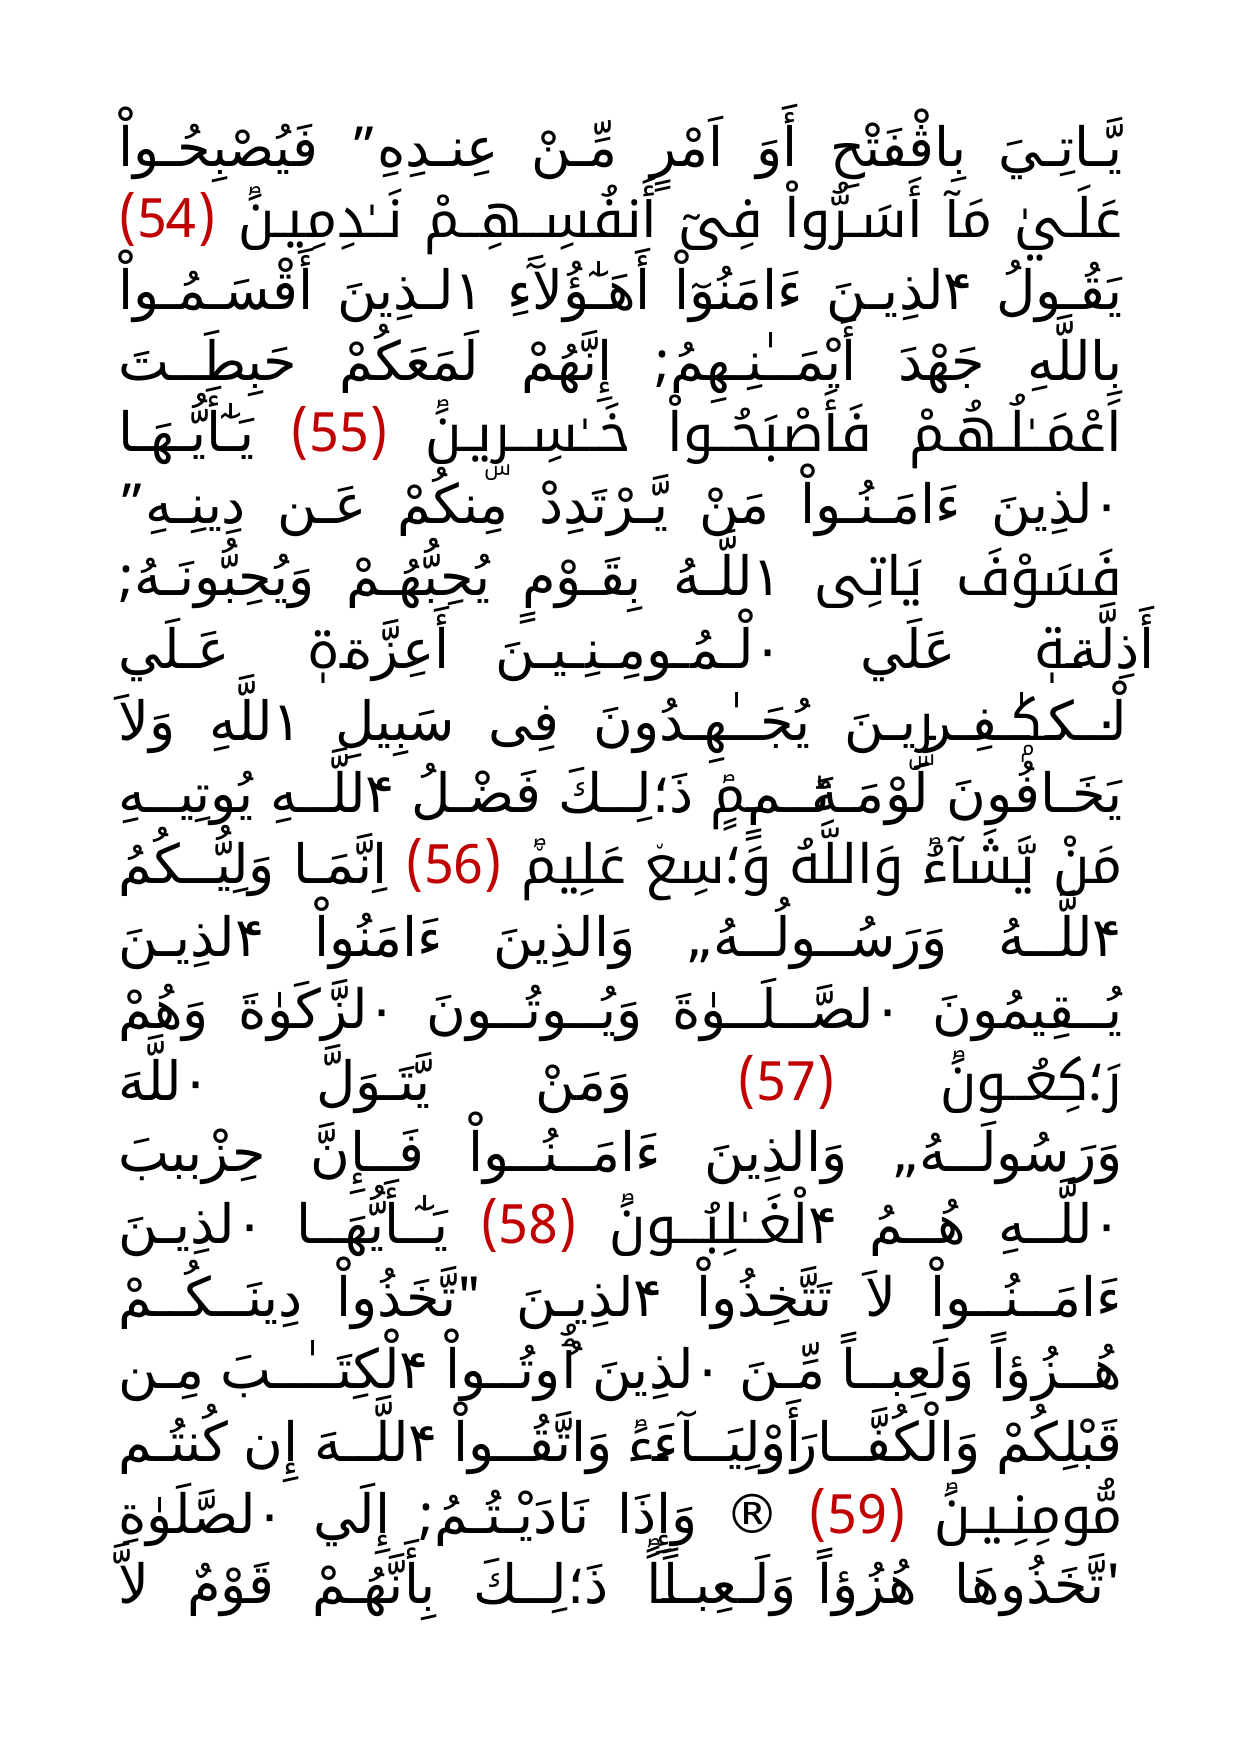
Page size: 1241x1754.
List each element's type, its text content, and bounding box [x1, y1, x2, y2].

text بِسْمِ ۱للَّهِ ۱لرَّحْمَـٰنِ ۱لرَّحِيمِ يَـٰٓـأَيُّهَـا ۰لذِينَ ءَامَنُوٓاْ أَوْفُواْ بِالْعُقُودِؐ (1) ٱُحِلَّــتْ لَكُم بَهِيمَةُ ۴لاَنْعَــٰمِ إِلاَّ مَا يُتْلۭيٰ عَلَيْكُمْ غَيْرَ مُحِلِّى ۱لصَّيْدِ وَأَنتُمْ حُرُم٘ؐ اِنَّ ۰للَّهَ يَحْكُمُ مَا يُرۣيدُؐ (2) يَـٰٓأَيُّهَا ۰لذِيـنَ ءَامَنُواْ لاَ تُحِلُّواْ شَعَــٰٓئِرَ ۰للَّهِ وَلاَ ۰لشَّهْرَ ۰لْحَرَامَ وَلاَ ۰لْهَدْيَ وَلاَ ۰لْقَـلَئِدَ وَلآَ ءَآمِّينَ ۰لْبَيْــتَ ۰لْحَرَامَ يَبْتَغُونَ فَضْلًا مِّن رَّبِّهِمْ وَرۣضْوَ؛ناًؐ وَإِذَا حَلَلْتُمْ فَاصْطَادُواْؐ وَلاَ يَجْرۣمَنَّكُمْ شَنَـَٔانُ قَوْمٖ اَن صَدُّوكُمْ عَنِ ۱ڤْمَسْجِدِ ۱لْحَرَامِ أَن تَعْتَدُواْؐ وَتَعَاوَنُواْ عَلَي ۰لْبِـرّۣ وَالتَّقْوۭيٰؐ وَلاَ تَعَـاوَنُـواْ عَلَي ۰لِاثْـمِ وَالْعُـدْوَ؛نِؐ وَاتَّـقُـواْ ۴للَّهَؐ إِنَّ ۰للَّهَ شَدِيدُ ۴لْعِقَابببِؐ (3) ¥ حُرّۣمَــتْ عَلَيْكُمُ ۴لْمَيْتَةُ وَالدَّمُ وَلَحْمُ ۴لْخِنزۣيرۣ وَمَآ ٱُهِلَّ لِغَـيْرۣ ۱للَّهِ بِهِ” وَاڤْمُنْخَـنِـقَـةُ وَالْمَـوْقُـوذَةُ وَالْمُتَرَدِّيَةُ وَاڤنَّطِيحَةُ وَمَآ أَكَلَ ۰لسَّبُعُ إِلاَّ مَـا ذَكَّيْتُــمْ وَمَا ذُبِحَ عَلَي ۰لنُّصُــبِ وَأَن تَسْتَقْسِمُواْ بِالاَزْچَــمِؐ ذَ؛لِــكُــمْ فِسْق٘ؐ ۱لْيَـوْمَ يَئِـسَ ۰لذِينَ كَفَرُواْ مِن دِينِكُمْؐ فَلاَ تَخْشَوْهُــمْ وَاخْشَوْنِؐ ۱لْيَوْمَ أَكْمَلْــتُ لَكُمْ دِينَكُمْ وَأَتْمَمْــتُ عَلَيْكُمْ نِعْمَتِى وَرَضِـيـــتُ لَكُـمُ ۴لِاسْچَـمَ دِينـاًؐ فَمَنُ ۶ضْـطُــرَّ فِى مَخْمَصَـةٖ غَيْرَ مُتَجَانِـفٍ لِإِّثْـمٍ فَإِنَّ ۰للَّهَ غَـفُـورٌ رَّحِـيـمٌؐ (4) يَسْــَٔلُونَكَ مَاذَآ ٱُحِلَّ لَهُمْؐ قُلُ ۷حِلَّ لَكُمُ ۴لطَّيِّبَــٰــتُ وَمَــا عَلَّمْتُم مِّنَ ۰لْجَوَارۣحِ مُكَلِّبِينَ تُعَلِّمُونَهُنَّ مِمَّا عَلَّمَكُمُ ۴للَّهُؐ فَكُلُواْ مِمَّآ أَمْسَكْنَ عَلَيْكُمْ وَاذْكُرُواْ èسْمَ ۰للَّهِ عَلَيْهِؐ وَاتَّقُواْ ۴للَّهَؐ إِنَّ ۰للَّهَ سَرۣيعُ ۴لْحِـسَـابببِؐ (5) ۱لْيَـوْمَ ٱُحِـلَّ لَكُـمُ ۴لطَّيِّبَــٰــتُ وَطَعَامُ ۴لذِينَ ٱُوتُواْ ۴لْكِتَــٰــبَ حِلٌّ لَّكُمْ وَطَعَامُكُمْ حِـلٌّ لَّهُــمْ وَاڤْمُحْصَنَــٰــتُ مِنَ ۰لْمُومِنَــٰــتِ وَاڤْمُحْصَنَــٰــتُ مِنَ ۰لـذِينَ ٱُوتُواْ ۴لْكِتَــٰــبَ مِن قَـبْلِكُمُ; إِذَآ ءَاتَيْتُمُوهُنَّ ٱُجُورَهُنَّ مُحْصِنِيـنَ غَيْرَ مُسَـٰفِحِيـنَ وَلاَ مُتَّخِـذِىٓ أَخْدَانٍؐ وَمَنْ يَّكْفُرْ بِالِايمَـٰنِ فَقَدْ حَبِطَ عَمَلُهُ„ وَهُوَ فِى ۱لاَخِرَةِ مِنَ ۰لْخَــٰسِرۣينَؐ (6) ® يَـٰٓأَيُّهَا ۰لذِينَ ءَامَنُوٓاْ إِذَا قُمْتُـمُ; إِلَي ۰لصَّلَــوٰةِ فَاغْسِلُواْ وُجُوهَكُمْ وَأَيْدِيَكُمُ; إِلَي ۰لْمَرَافِقِ وَامْسَحُواْ بِرُءُوسِكُمْؐ وَأَرْجُلَكُمُ; إِلَي ۰لْكَعْبَيْنِؐ وَإِن كُنتُمْ جُنُبــاً فَاطَّهَّرُواْؐ وَإِن كُنتُم مَّرْضۭيٰٓ أَوْ عَلَيٰ سَفَـر۫ اَوْ جَـآءَ احَدٌ مِّنكُم مِّنَ ۰لْغَآئِطِ أَوْ چَمَسْتُمُ ۴لنِّسَـآءَ فَلَمْ تَجِدُواْ مَآءً فَتَيَمَّمُواْ صَعِيداً طَيِّباً فَامْسَحُواْ بِوُجُوهِكُمْ وَأَيْدِيكُم مِّنْهُؐ مَا يُرۣيدُ ۴للَّهُ لِيَجْعَلَ عَلَيْكُم مِّنْ حَرَجٍؐ وَچَكِنْ يُّرۣيــدُ لِيُطَهِّرَكُمْ وَلِيُتِمَّ نِعْمَتَهُ„ عَلَيْكُمْ لَعَلَّكُمْ تَشْكُرُونَؐ (7) وَاذْكُرُواْ نِعْمَةَ ۰للَّهِ عَلَيْكُمْ وَمِيثَــٰقَهُ ۴ﻟ﮲ وَاثَقَكُم بِهِ“ إِذْ قُلْتُمْ سَمِعْنَا وَأَطَعْنَاؐ وَاتَّقُواْ ۴للَّهَؐ إِنَّ ۰للَّهَ عَلِيمٛ بِذَاتِ ۱لصُّدُورۣؐ (8) يَـٰٓـأَيُّهَا ۰لذِينَ ءَامَنُواْ كُونُواْ قَوَّ؛مِينَ لِلهِ شُهَـدَآءَ بِالْقِـسْـطِؐ وَلاَ يَجْرۣمَـنَّــكُمْ شَنَـــَٔانُ قَــوْمٖ عَلَـيٰٓ أَلاَّ تَعْدِلُواْؐ èعْدِلُواْ هُوَ أَقْـرَبببُ لِلتَّقْوۭيٰؐ وَاتَّقُـواْ ۴للَّهَؐ إِنَّ ۰للَّهَ خَبِيرٛ بِمَــا تَعْمَلُونَؐ (9) وَعَدَ ۰للَّهُ ۴لذِينَ ءَامَنُواْ وَعَمِلُواْ ۴ڤصَّـٰڤِحَـٰــتِ لَهُم مَّغْفِرَةٌ وَأَجْر٘ عَظِيمٌؐ (10) وَالذِينَ كَفَرُواْ وَكَذَّبُواْ بِـَٔايَــٰتِنَآ ٱُوْلَئِكَ أَصْحَــٰــبُ ۴لْجَحِيمِؐ (11) يَـٰٓأَيُّهَا ۰لذِينَ ءَامَنُواْ ۶ذْكُرُواْ نِعْمَــتَ ۰للَّهِ عَلَيْكُمُ; إِذْ هَمَّ قَوْم٘ اَنْ يَّـبْسُطُوٓاْ إِلَيْكُمُ; أَيْدِيَهُمْ فَكَفَّ أَيْدِيَهُمْ عَنكُمْؐ وَاتَّقُواْ ۴للَّهَؐ وَعَلَي ۰للَّهِ فَلْيَتَوَكَّلِ ۱لْمُومِنُونَؐ (12) © وَلَقَدَ اَخَذَ ۰للَّهُ مِيثَـٰقَ بَنِىٓ إِسْرَآءِيلَ وَبَعَثْنَا مِنْهُمُ èثْنَىْ عَشَرَ نَقِيبـاًؐ وَقَالَ ۰للَّهُ إِنِّى مَعَكُمْؐ لَـئِـنَ اَقَمْتُمُ ۴لصَّلَوٰةَ وَءَاتَيْتُمُ ۴لزَّكَوٰةَ وَءَامَنتُم بِرُسُلِى وَعَزَّرْتُمُوهُمْ وَأَقْرَضْتُمُ ۴للَّهَ قَرْضاٗ حَسَناً لُءَّكَفِّرَنَّ عَنكُمْ سَيِّــَٔاتِكُمْ وَلُءَدْخِلَنَّكُمْ جَنَّــٰــتٍ تَجْرۣى مِـن تَحْتِهَا ۰لاَنْهَـٰـرُؐ فَمَن كَفَـرَ بَـعْـدَ ذَ؛لِـكَ مِنكُمْ فَقَد ضَّلَّ سَوَآءَ ۰لسَّبِيلِؐ (13) فَبِمَا نَقْضِهِم مِّيثَــٰقَهُمْ لَعَنَّــٰهُمْ وَجَعَلْنَا قُلُوبَهُمْ قَــٰسِيَـةً يُحَـرّۣفُونَ ۰لْكَلِـمَ عَن مَّوَاضِعِهِ” وَنَسُـواْ حَظّـاً مِّمَّــا ذُكِّـرُواْ بِهِؐ” وَلاَ تَــزَالُ تَطَّلِعُ عَلَيٰ خَآئِنَةٍ مِّنْهُمُ; إِلاَّ قَلِيلًا مِّنْهُــمْؐ فَاعْــفُ عَنْهُمْ وَاصْفَحِؐ اِنَّ ۰للَّهَ يُحِــبُّ ۴ڤْمُحْسِنِينَؐ (14) وَمِـنَ ۰لذِيـنَ قَالُوٓاْ إِنَّــا نَصَـٰرۭيٰٓ أَخَذْنَا مِيثَــٰقَهُمْ فَنَسُواْ حَظّاً مِّمَّــا ذُكِّرُواْ بِهِ” فَأَغْرَيْنَا بَيْنَهُمُ ۴لْعَدَ؛وَةَ وَالْبَغْضَآءَ اۭلَيٰ يَوْمِ ۱لْقِيَــٰمَةِؐ وَسَوْفَ يُنَبِّيؖهُمُ ۴للَّهُ بِمَاكَانُواْ يَصْنَعُونَؐ (15) يَـٰٓأَهْلَ ۰لْكِتَــٰــبِ قَدْ جَآءَكُمْ رَسُولُنَـا يُبَيِّنُ لَكُمْ كَثِيراً مِّمَّا كُنتُمْ تُخْفُونَ مِنَ ۰لْكِتَــٰــبِ وَيَعْفُواْ عَن كَثِيرٍؐ (16) قَدْ جَآءَكُم مِّنَ ۰للَّهِ نُورٌ وَكِتَــٰــبٌ مُّبِينٌ (17) يَهْدِى بِهِ ۱للَّهُ مَـنِ 'تَّبَعَ رۣضْوَ؛نَهُ„ سُبُلَ ۰لسَّچَمِؐ وَيُخْرۣجُـهُم مِّنَ ۰لظُّلُمَــٰــتِ إِلَي ۰لنُّورۣ بِإِذْنِهِؐ” وَيَهْدِيهِمُ; إِلَيٰ صِرَ؛طٍ مُّسْتَقِيمٍؐ (18) ® لَّقَدْ كَفَـرَ ۰لذِيـنَ قَالُوٓاْ إِنَّ ۰للَّهَ هُوَ ۰لْمَسِيحُ èبْنُ مَرْيَمَؐ قُـلْ فَمَنْ يَّمْلِــكُ مِنَ ۰للَّهِ شَيْـــٔاٗ اِنَ اَرَادَ أَنْ يُّهْلِــكَ ۰ڤْمَسِيحَ "بْنَ مَرْيَــمَ وَٱُمَّهُ„ وَمَن فِى ۱لاَرْضِ جَمِيعـاًؐ وَلِلهِ مُلْــكُ ۴لسَّمَــٰوَ؛تتتِ وَالاَرْضِ وَمَا بَيْنَهُمَاؐ يَخْلُـقُ مَا يَشَآءُؐ وَاللَّهُ عَلَيٰ كُلِّ شَيْءٍ قَدِيــرٌؐ (19) وَقَالَــتِ ۱لْيَهُودُ وَالنَّصَــٰرۭيٰ نَحْـنُ أَبْنَــٰٓؤُاْ ۴للَّهِ وَأَحِبَّـٰٓؤُهُؐ, قُلْ فَلِمَ يُعَذِّبُكُم بِذُنُوبِكُمؐ بَلَ اَنتُم بَشَرٌ مِّمَّـنْ خَلَقَؐ يَغْفِرُ لِمَنْ يَّشَآءُ وَيُعَذِّبببُ مَـنْ يَّشَآءُؐ وَلِلهِ مُلْكُ ۴لسَّمَـٰوَ؛تتتِ وَالاَرْضِ وَمَا بَيْنَهُمَـاؐ وَإِلَيْهِ ۱لْمَصِيرُؐ (20) يَـٰٓأَهْلَ ۰لْكِتَــٰــبِ قَدْ جَآءَكُمْ رَسُولُنَا يُبَيِّنُ لَكُمْ عَلَيٰ فَتْرَةٍ مِّنَ ۰لرُّسُلِ أَن تَقُولُواْ مَا جَآءَنَــا مِنۢ بَشِيرٍ وَلاَ نَذِيرٍ فَقَدْ جَآءَكُم بَشِيرٌ وَنَذِيرٌؐ وَاللَّهُ عَلَيٰ كُلِّ شَيْءٍ قَدِيرٌؐ (21) وَإِذْ قَالَ مُوسۭيٰ لِقَوْمِهِ” يَــٰقَوْمِ ۹ذْكُرُواْ نِعْمَةَ ۰للَّهِ عَلَيْكُمُ; إِذْ جَعَلَ فِيكُمُ; أَنۢبِيؕـآءَ وَجَعَلَكُم مُّلُوكـاًؐ وَءَاتۭيٰكُم مَّا لَمْ يُوتتتِ أَحَداً مِّنَ ۰لْعَــٰلَمِينَؐ (22) يَــٰقَوْمِ ۹دْخُلُواْ ۴لاَرْضَ ۰لْمُقَدَّسَةَ ۰لتِى كَتَــــبَ ۰للَّهُ لَــكُمْؐ وَلاَ تَرْتَدُّواْ عَلَيٰٓ أَدْبۭـٰرۣكُمْ فَتَنقَــلِبُـواْ خَـــٰسِرۣيـنَؐ (23) قَــالُواْ يَــٰمُوسۭيٰٓ إِنَّ فِيهَا قَوْمـاً جَبّۭارۣينَؐ وَإِنَّا لَن نَّدْخُلَهَـا حَتَّـيٰ يَخْرُجُواْ مِنْهَــاؐ فَإِنْ يَّخْرُجُواْ مِنْـهَـا فَإِنَّا دَ؛خِلُـونَؐ (24) ¤ قَالَ رَجُچَنِ مِنَ ۰لذِينَ يَخَافُونَ أَنْعَمَ ۰للَّهُ عَلَيْهِمَا ۸دْخُلُواْ عَلَيْهِمُ ۴لْبَابببَؐ فَإِذَا دَخَلْتُمُوهُ فَإِنَّكُمْ غَـٰلِبُونَؐ وَعَلَي ۰للَّهِ فَتَوَكَّلُوٓاْ إِن كُنتُــم مُّومِنِيـنَؐ (25) قَــالُواْ يَــٰمُوسۭيٰٓ إِنَّـا لَن نَّدْخُلَهَآ أَبَداً مَّـا دَامُواْ فِيهَا فَاذْهَــبَ اَنتَ وَرَبُّكَ فَقَــٰتِلآَ إِنَّا هَــٰهُنَا قَــٰعِدُونَؐ (26) قَالَ رَبِّ إِنِّى لآَ أَمْلِكُ إِلاَّ نَفْسِىؐ وَأَخِىؐ فَافْرُقْ بَيْنَنَـا وَبَيْنَ ۰لْقَوْمِ ۱لْفَــٰسِقِيـنَؐ (27) قَالَ فَإِنَّهَا مُحَـرَّمَة٘ عَلَيْهِمُؐ; أَرْبَعِينَ سَنَةً يَتِيهُـونَ فِى ۱لاَرْضِؐ فَلاَ تَاسَ عَلَي ۰لْقَوْمِ ۱لْفَــٰسِقِينَؐ (28) وَاتْلُ عَلَيْهِــمْ نَبَأَ "بْنَيَ —ادَمَ بِالْحَقِّ إِذْ قَرَّبَــا قُرْبَاناً فَتُقُبِّلَ مِنَ اَحَدِهِمَا وَلَمْ يُتَقَبَّلْ مِنَ ۰لاَخَرۣؐ قَالَ لَأَقْتُلَنَّــكَؐ قَالَ إِنَّمَا يَتَقَبَّلُ ۴للَّهُ مِنَ ۰لْمُتَّقِينَؐ (29) لَـئِنۢ بَسَطْــتَّ إِلَيَّ يَدَكَ لِتَقْتُـلَنِى مَـآ أَنَــا بِبَاسِطٍ يَدِيَ إِلَيْــكَ لَأِقْتُلَــكَؐ إِنِّيَ أَخَافُ ۴للَّهَ رَبَّ ۰لْعَــٰلَمِينَؐ (30) إِنِّيَ ٱُرۣيدُ أَن تَبُوٓأَ بِإِثْمِى وَإِثْمِــكَ فَتَكُونَ مِنَ اَصْحَــٰــبِ ۱لنّۭارۣؐ وَذَ؛لِكَ جَزَ×ؤُاْ ۴لظَّـٰلِمِــيـنَؐ (31) فَطَوَّعَــــتْ لَــهُ„ نَفْسُــهُ„ قَتْلَ أَخِيـهِ فَقَتَــلَــهُ„ فَأَصْبَحَ مِـنَ ۰لْخَــٰسِرۣيـنَؐ (32) فَبَعَــــثَ ۰للَّهُ غُرَابــاً يَبْحَــــثُ فِى ۱لاَرْضِ لِيُرۣيَــهُ„ كَيْــفَ يُوَ؛رۣى سَوْءَةَ أَخِيهِؐ قَــالَ يَـٰوَيْلَتۭيٰٓ أَعَجَزْتتتُ أَنَ اَكُونَ مِثْلَ هَـٰذَا ۰لْغُرَابببِ فَٱُوَ؛رۣيَ سَوْءَةَ أَخِى فَأَصْبَحَ مِنَ ۰لنَّــٰدِمِينَ (33) مِنَ اَجْلِ ذَ؛لِكَؐ كَتَبْنَـا عَلَيٰ بَنِىٓ إِسْرَآءِيلَ أَنَّهُ„ مَن قَتَلَ نَفْساَۢ بِغَيْـرۣ نَفْسٖ اَوْ فَسَادٍ فِى ۱لاَرْضِ فَكَأَنَّمَا قَتَلَ ۰لنَّاسَ جَمِيعـاًؐ وَمَنَ اَحْيۭاهَــا فَكَأَنَّمَآ أَحْيَــا ۰لنَّاسَ جَمِيعاًؐ ® وَلَقَدْ جَآءَتْهُمْ رُسُلُنَـا بِالْبَيِّنَــٰــتِ ثُـمَّ إِنَّ كَثِيراً مِّنْهُم بَعْدَ ذَ؛لِــكَ فِى ۱لاَرْضِ لَمُسْرۣفُــونَؐ (34) إِنَّــمَــا جَزَ×ؤُاْ ۴لذِينَ يُحَارۣبُونَ ۰للَّهَ وَرَسُولَهُ„ وَيَسْعَوْنَ فِى ۱لاَرْضِ فَسَــاداٗ اَنْ يُّقَــتَّــلُــوٓاْ أَوْ يُصَــلَّبُــوٓاْ أَوْ تُقَطَّــعَ أَيْدِيهِــــمْ وَأَرْجُلُهُم مِّنْ خِچَفٖ اَوْ يُنفَوْاْ مِنَ ۰لاَرْضِؐ ذَ؛لِــكَ لَهُــمْ خِزْيٌ فِى ۱لدُّنْيۭـاؐ وَلَهُــمْ فِى ۱لاَخِرَةِ عَــذَاب٘ عَظِيــم٘ (35) اِلاَّ ۰لذِينَ تَابُواْ مِن قَــبْـلِ أَن تَقْدِرُواْ عَلَيْهِمْ فَاعْلَمُوٓاْ أَنَّ ۰للَّــهَ غَفُورٌ رَّحِيمٌؐ (36) يَـٰٓأَيُّهَــا ۰لذِينَ ءَامَنُواْ èتَّقُواْ ۴للَّهَ وَابْتَغُوٓاْ إِلَيْهِ ۱لْوَسِيلَةَ وَجَــٰهِدُواْ فِى سَبِيـلِــهِ” لَعَلَّــكُــمْ تُفْلِحُـونَؐ (37) إِنَّ ۰لذِيـنَ كَـفَــرُواْ لَوَ اَنَّ لَهُــم مَّــا فِى ۱لاَرْضِ جَمِيعــاً وَمِثْلَهُ„ مَعَهُ„ لِيَفْتَدُواْ بِهِ” مِـنْ عَـذَابببِ يَــوْمِ ۱لْقِيَــٰـمَةِ مَــا تُقُبِّلَ مِنْهُمْؐ وَلَهُمْ عَذَاببب٘ اَلِيــمٌؐ (38) يُرۣيدُونَ أَنْ يَّخْــرُجُــواْ مِنَ ۰لنّۭارۣ وَمَـا هُم بِخَــٰرۣجِينَ مِنْهَـاؐ وَلَهُمْ عَذَابٌ مُّقِيمٌؐ (39) وَالسَّارۣقُ وَالسَّارۣقَةُ فَاقْطَعُوٓاْ أَيْدِيَهُمَا جَزَآءَۢ بِمَا كَسَبَــا نَكَــٰلًا مِّـنَ ۰للَّهِؐ وَاللَّهُ عَزۣيز٘ حَكِيــمٌؐ (40) فَمَـن تَابَ مِـنۢ بَــعْــدِ ظُلْمِهِ” وَأَصْــلَحَ فَــإِنَّ ۰للَّهَ يَتُـوبببُ عَلَــيْــهِؐ إِنَّ ۰للَّــهَ غَفُــورٌ رَّحِيم٘ؐ (41) اَلَمْ تَعْلَمَ اَنَّ ۰للَّهَ لَهُ„ مُلْــكُ ۴لسَّمَــٰوَ؛تِ وَالاَرْضِؐ يُعَذِّبببُ مَـنْ يَّشَـآءُ وَيَغْفِرُ لِمَنْ يَّشَــآءُؐ وَاللَّهُ عَلَيٰ كُلِّ شَيْءٍ قَدِيرٌؐ (42) © يَـٰٓأَيُّهَـا ۰لرَّسُولُ لاَ يُحْزۣنــكَ ۰لذِينَ يُسَــٰرۣعُونَ فِى ۱لْكُفْرۣ مِنَ ۰لذِينَ قَالُـوٓاْ ءَامَنَّـا بِأَفْـوَ؛هِــهِــمْ وَلَمْ تُومِـن قُلُوبُهُـمْؐ وَمِنَ ۰لذِيـنَ هَــادُواْ سَمَّــٰـعُــونَ لِلْكَذِبببِ سَمَّــٰعُــونَ لِقَوْمٖ —اخَرۣيـنَ لَمْ يَاتُوكَؐ يُحَرّۣفُــونَ ۰لْكَــلِــمَ مِـنۢ بَعْدِ مَوَاضِعِــهِ” يَقُولُــونَ إِنُ ۷وتِيتُــمْ هَــٰـذَا فَخُــذُوهُ وَإِن لَّــمْ تُــوتَــوْهُ فَاحْــذَرُواْؐ وَمَـنْ يُّــرۣدِ ۱للَّــهُ فِــتْــنَــتَــهُ„ فَلَـن تَــمْـلِــكَ لَــهُ„ مِـنَ ۰للَّهِ شَــيْـــٔاٗؐ ۷وْلَئِـــكَ ۰لذِينَ لَمْ يُرۣدِ ۱للَّهُ أَنْ يُّطَــهِّــرَ قُلُوبَــهُــمْؐ لَــهُــمْ فِى ۱لدُّنْـيۭــا خِـزْيٌؐ وَلَــهُـمْ فِى ۱لاَخِــرَةِ عَــذَاب٘ عَظِــيــمٌؐ (43) سَمَّـــٰعُــونَ لِلْكَذِبببِ أَكَّــٰلُـونَ ڤِڤسُّحْــــتِؐ فَــإِن جَآءُوكككَ فَاحْكُــم بَيْنَهُمُ; أَوَ اَعْرۣضْ عَنْهُـمْؐ وَإِن تُعْـرۣضْ عَنْهُـمْ فَلَـنْ يَّضُرُّوكككَ شَيْـــٔاًؐ وَإِنْ حَكَمْــــتَ فَاحْكُـم بَيْنَهُــم بِالْقِسْـطِؐ إِنَّ ۰للَّهَ يُحِــبُّ ۴لْمُقْسِطِينَؐ (44) وَكَيْفَ يُحَكِّمُونَــكَ وَعِندَهُمُ ۴لتَّوْرۭيٰةُ فِيهَا حُكْمُ ۴للَّهِ ثُمَّ يَتَوَلَّوْنَ مِنۢ بَعْدِ ذَ؛لِكَؐ وَمَــآ ٱُوْلَئِكَ بِالْمُومِنِينَؐ (45) إِنَّآ أَنزَلْنَا ۰لتَّوْرۭيٰةَ فِيهَا هُديً وَنُورٌ يَحْكُمُ بِهَـا ۰لنَّبِيٓــُٔونَ ۰لذِيـنَ أَسْلَمُـواْ لِلذِينَ هَـادُواْ وَالرَّبَّـــٰنِيُّـونَ وَالاَحْبَارُ بِمَا ۸سْتُحْفِظُواْ مِن كِتَــٰــبِ ۱للَّهِ وَكَانُواْ عَلَيْهِ شُهَدَآءَؐ فَلاَ تَخْشَـوُاْ ۴لنَّاسَ وَاخْشَـوْنِؐ وَلاَ تَشْتَــرُواْ بِـَٔايَــٰتِى ثَمَنـاً قَلِيلًؐا وَمَن لَّمْ يَحْكُم بِمَـآ أَنزَلَ ۰للَّهُ فَٱُوْلَئِكَ هُمُ ۴لْكَــٰفِرُونَؐ (46) ® وَكَتَبْنَـا عَلَيْهِمْ فِيهَآ أَنَّ ۰لنَّفْـسَ بِالنَّفْسِ وَالْعَيْـنَ بِالْعَيْـنِ وَالاَنـفَ بِالاَنـفِ وَالاُذْنَ بِالاُذْنِ وَالسِّنَّ بِالسِّنِّ وَالْجُرُوحَ قِصَاصٌؐ فَمَن تَصَدَّقَ بِهِ” فَهُوَ كَفَّارَةٌ لَّـهُؐ, وَمَن لَّمْ يَحْكُم بِمَآ أَنزَلَ ۰للَّهُ فَٱُوْلَئِــكَ هُمُ ۴لظَّـٰلِمُونَؐ (47) وَقَفَّيْنَا عَلَـيٰٓ ءَاثۭـٰرۣهِم بِعِيسَي "بْنِ مَرْيَمَ مُصَدِّقاً لِّمَا بَيْنَ يَدَيْهِ مِنَ ۰لتَّوْرۭيٰةِؐ وَءَاتَيْنَــٰهُ ۴لِانجِيـلَ فِيهِ هُديً وَنُورٌ وَمُصَدِّقاً لِّمَـا بَيْـنَ يَدَيْهِ مِـنَ ۰لتَّوْرۭيٰـةِ وَهُـديً وَمَوْعِـظَـةً لِّلْمُتَّقِيـنَؐ (48) وَڤْيَحْكُمَ اَهْـلُ ۴لِانجِيلِ بِمَآ أَنزَلَ ۰للَّهُ فِيهِؐ وَمَن لَّمْ يَحْكُم بِمَــآ أَنزَلَ ۰للَّهُ فَٱُوْلَئِــكَ هُمُ ۴لْفَــٰسِقُـونَؐ (49) وَأَنزَلْنَــآ إِلَيْــكَ ۰لْكِتَــٰـــبَ بِالْحَقِّ مُصَدِّقاً لِّمَا بَيْنَ يَدَيْهِ مِنَ ۰لْكِتَــٰــبِ وَمُهَيْمِناٗ عَلَيْهِؐ فَاحْكُم بَيْنَهُم بِمَآ أَنزَلَ ۰للَّهُ وَلاَ تَتَّبِعَ اَهْوَآءَهُمْ عَمَّا جَآءَكَ مِنَ ۰لْحَقﱢّؐ لِكُلٍّ جَعَلْنَا مِنكُمْ شِرْعَةً وَمِنْهَاجاًؐ وَلَوْ شَآءَ ۰للَّهُ لَجَعَلَكُمُ; ٱُمَّةً وَ؛حِدَةًؐ وَچَكِن لِّيَبْلُوَكُمْ فِى مَآ ءَاتۭيٰكُمْؐ فَاسْتَبِقُواْ ۴لْخَيْرَ؛تتتِؐ إِلَي ۰للَّهِ مَرْجِعُكُمْ جَمِيعاً فَيُنَبِّيؖكُم بِمَا كُنتُمْ فِيهِ تَخْتَلِفُونَؐ (50) ¥ وَأَنُ ۶حْكُم بَيْنَهُم بِمَآ أَنزَلَ ۰للَّهُؐ وَلاَ تَتَّـبِـعَ اَهْوَآءَهُــمْؐ وَاحْــذَرْهُــمُ; أَنْ يَّفْتِنُـوكككَ عَنۢ بَعْضِ مَآ أَنــزَلَ ۰للَّــهُ إِلَيْــكَؐ فَــإِن تَوَلَّوْاْ فَاعْلَـمَ اَنَّمَـا يُرۣيدُ ۴للَّهُ أَنْ يُّصِيبَـهُم بِبَعْضِ ذُنُوبِهِمْؐ وَإِنَّ كَثِيـراً مِّـنَ ۰لنَّـاسِ لَفَــٰسِقُـونَؐ (51) أَفَحُــكْمَ ۰لْجَــٰهِـلِــيَّــةِ يَبْغُـونَؐ وَمَـنَ اَحْسَـنُ مِنَ ۰للَّــهِ حُكْمــاً لِّقَوْمٍ يُوقِــنُــونَؐ (52) يَـٰٓـأَيُّـهَـا ۰لذِيـنَ ءَامَـنُـواْ لاَ تَتَّخِـذُواْ ۴لْيَـهُـودَ وَالنَّـصَــٰرۭيٰٓ أَوْلِيَــآءَؐ بَعْضُهُـمُ; أَوْلِيَــآءُ بَعْـضٍؐ وَمَنْ يَّتَوَلَّـهُـم مِّنـكُمْ فَإِنَّــهُ„ مِنْـهُــمُؐ; إِنَّ ۰للَّـهَ لاَ يَـهْـدِى ۱لْقَــوْمَ ۰لظَّــٰلِـمِيـنَؐ (53) فَـتَـرَي ۰لــذِيـنَ فِى قُلُــوبِهِــم مَّرَضٌ يُسَــٰرۣعُــونَ فِيهِــمْ يَقُــولُــونَ نَخْشۭـيٰٓ أَن تُصِيـبَــنَــا دَآئِرَةٌؐ فَعَـسَـي ۰للَّـهُ أَنْ يَّـاتِـيَ بِاڤْفَتْحِ أَوَ اَمْرٍ مِّـنْ عِنـدِهِ” فَيُصْبِحُـواْ عَلَـيٰ مَآ أَسَـرُّواْ فِىٓ أَنفُسِــهِــمْ نَــٰدِمِيـنَؐ (54) يَقُـولُ ۴لذِيـنَ ءَامَنُوٓاْ أَهَـٰٓؤُلآَءِ ۱لـذِينَ أَقْسَـمُـواْ بِاللَّهِ جَهْدَ أَيْمَــٰنِـهِمُ; إِنَّهُمْ لَمَعَكُمْ حَبِطَــتَ اَعْمَــٰلُـهُـمْ فَأَصْبَحُــواْ خَــٰسِــرۣيـنَؐ (55) يَـٰٓأَيُّـهَـا ۰لذِينَ ءَامَـنُـواْ مَنْ يَّـرْتَدِدْ مِنكُمْ عَـن دِينِـهِ” فَسَوْفَ يَاتِى ۱للَّـهُ بِقَـوْمٍ يُحِبُّهُـمْ وَيُحِبُّونَـهُ; أَذِلَّةٖ عَلَي ۰لْـمُـومِـنِـيـنَ أَعِزَّةٖ عَـلَي ۰لْــكۭـٰـفِـرۣيـنَ يُجَــٰهِـدُونَ فِى سَبِيلِ ۱للَّهِ وَلاَ يَخَـافُونَ لَوْمَـةَ ٹــمٍؐ ذَ؛لِــكَ فَضْـلُ ۴للَّــهِ يُوتِيــهِ مَنْ يَّشَآءُؐ وَاللَّهُ وَ؛سِع٘ عَلِيم٘ؐ (56) اِنَّمَـا وَلِيُّــكُمُ ۴للَّــهُ وَرَسُــولُــهُ„ وَالذِينَ ءَامَنُواْ ۴لذِيـنَ يُــقِيمُونَ ۰لصَّــلَــوٰةَ وَيُــوتُــونَ ۰لزَّكَوٰةَ وَهُمْ رَ؛كِعُــونَؐ (57) وَمَنْ يَّتَـوَلَّ ۰للَّهَ وَرَسُولَــهُ„ وَالذِينَ ءَامَــنُــواْ فَــإِنَّ حِزْبببَ ۰للَّــهِ هُــمُ ۴لْغَــٰلِبُـــونَؐ (58) يَـٰٓـأَيُّهَــا ۰لذِيـنَ ءَامَــنُــواْ لاَ تَتَّخِذُواْ ۴لذِيـنَ "تَّخَذُواْ دِينَــكُــمْ هُــزُؤاً وَلَعِبــاً مِّـنَ ۰لذِينَ ٱُوتُــواْ ۴لْكِتَــٰــبَ مِـن قَبْلِكُمْ وَالْكُفَّــارَ أَوْلِيَــآءَؐ وَاتَّقُــواْ ۴للَّــهَ إِن كُنتُـم مُّومِنِـيـنَؐ (59) ® وَإِذَا نَادَيْـتُـمُ; إِلَي ۰لصَّلَوٰةِ 'تَّخَذُوهَا هُزُؤاً وَلَـعِبـاًؐ ذَ؛لِــكَ بِأَنَّهُـمْ قَوْمٌ لاَّ يَعْــقِــلُــونَؐ (60) قُلْ يَـٰٓـأَهْـلَ ۰لْكِتَــٰــبِ هَـلْ تَنــقِــمُــونَ مِنَّــآ إِلٓاَّ أَنَ —امَنَّـا بِاللَّــهِ وَمَـآ ٱُنــزۣلَ إِلَيْنَـا وَمَــآ ٱُنزۣلَ مِن قَبْلُ وَأَنَّ أَكْـثَــرَكُمْ فَــٰسِقُونَؐ (61) قُلْ هَـلُ ۷نَبِّيؖكُم بِشَرٍّ مِّن ذَ؛لِكَ مَثُوبَةٗ عِندَ ۰للَّهِ مَن لَّعَنَهُ ۴للَّهُ وَغَضِــبَ عَلَيْهِ وَجَعَـلَ مِنْهُــمُ ۴لْقِرَدَةَ وَالْخَنَــازۣيرَ وَعَبَــدَ ۰لطَّـــٰغُــوتَؐ ٱُوْلَئِكَ شَرٌّ مَّكَانــاً وَأَضَـلُّ عَن سَوَآءِ ۱لسَّبِيـلِؐ (62) وَإِذَا جَآءُوكُمْ قَالُــوٓاْ ءَامَــنَّــا وَقَد دَّخَــلُــواْ بِالْكُفْرۣ وَهُــمْ قَدْ خَــرَجُــواْ بِــــهِؐ” وَاللَّــهُ أَعْلَــمُ بِمَــا كَانُواْ يَكْتُمُــونَؐ (63) وَتَرۭيٰ كَثِيراً مِّنْهُــمْ يُسَــٰرۣعُــونَ فِى ۱لِاثْــمِ وَالْعُدْوَ؛نِ وَأَكْلِــهِــمُ ۴ڤسُّحْـتَؐ لَبِيـسَ مَــا كَانُــواْ يَعْمَــلُــونَؐ (64) لَوْلاَ يَنْهۭيٰهُــمُ ۴لرَّبَّــٰنِيُّــونَ وَالاَحْبَــارُ عَن قَوْلِهِمُ ۴لِاثْمَ وَأَكْلِهِمُ ۴ڤسُّحْتَؐ لَبِيسَ مَا كَانُواْ يَصْنَعُونَؐ (65) وَقَـالَــتِ ۱لْيَهُودُ يَـدُ ۴للَّهِ مَغْلُولَة٘ؐ غُلَّـــتَ اَيْدِيهِــمْ وَلُعِــنُــواْ بِمَا قَــالُواْؐ بَـلْ يَــدَ؛هُ مَبْسُوطَـتَـٰنِ يُنفِقُ كَيْــفَ يَشَآءُؐ وَلَيَزۣيـدَنَّ كَثِيــراً مِّنْهُــم مَّــآ ٱُنــزۣلَ إِلَيْكَ مِن رَّبِّكَ طُغْيَـــٰنــاً وَكُفْــراًؐ وَأَلْقَــيْــنَــا بَيْنَهُــمُ ۴لْــعَــدَ؛وَةَ وَالْبَغْضَــآءَ اۭلَيٰ يَوْمِ ۱لْقِيَــٰـمَــةِؐ كُلَّمَــآ أَوْقَدُواْ نَــاراً ڤِّڤْحَــرْبببِ أَطْــفَــأَهَــا ۰للَّهُؐ وَيَسْعَــــوْنَ فِى ۱لاَرْضِ فَــسَــاداًؐ وَاللَّهُ لاَ يُحِــــبُّ ۴لْــمُــفْــسِــدِيـنَؐ (66) وَلَــوَ اَنَّ أَهْلَ ۰لْكِتَــٰــبِ ءَامَنُواْ وَاتَّقَوْاْ لَكَفَّرْنَــا عَنْــهُــمْ سَيِّـــَٔاتِــهِــمْ وَلَأَدْخَلْنَــٰهُـمْ جَنَّــٰــتِ ۱لنَّــعِــيــمِؐ (67) وَلَــوَ اَنَّهُــمُ; أَقَامُــواْ ۴لتَّوْرۭيٰةَ وَالِانجِيـلَ وَمَآ ٱُنزۣلَ إِلَيْهِـم مِّن رَّبِّــهِمْ لَأَكَلُــواْ مِن فَوْقِهِـمْ وَمِن تَحْــتِ أَرْجُلِهِــمؐ مِّنْهُــمُ; ٱُمَّةٌ مُّقْتَصِـدَةٌؐ وَكَــثِيـرٌ مِّنْهُمْ سَــآءَ مَا يَعْمَلُـونَؐ (68) © يَــٰٓأَيُّهَـا ۰لرَّسُولُ بَلِّغْ مَــآ ٱُنــزۣلَ إِلَيْـكَ مِن رَّبِّكَؐ وَإِن لَّــمْ تَفْــعَـلْ فَــمَــا بَــلَّـغْــــتَ رۣسَاچَتِــهِؐ” وَاللَّــهُ يَعْصِـمُــــكَ مِنَ ۰لــنَّــاسِؐ إِنَّ ۰للَّــهَ لاَ يَــهْــدِى ۱لْقَــوْمَ ۰لْكۭـٰفِـرۣيـنَؐ (69) قُـلْ يَـٰٓأَهْلَ ۰لْكِتَــٰــبِ لَسْتُــمْ عَلَيٰ شَيْءٖ حَتَّيٰ تُقِيمُـواْ ۴لتَّـوْرۭيٰةَ وَالِانجِيلَ وَمَآ ٱُنزۣلَ إِلَيْكُم مِّن رَّبِّكُمْؐ وَلَيَزۣيدَنَّ كَثِيراً مِّنْهُم مَّآ ٱُنزۣلَ إِلَيْــكَ مِن رَّبِّكَ طُغْيَــٰنـاً وَكُفْـراًؐ فَلاَ تَاسَ عَلَي ۰لْقَوْمِ ۱لْكۭــٰفِرۣينَؐ (70) إِنَّ ۰لذِينَ ءَامَنُواْ وَالـذِيـنَ هَــادُواْ وَالصَّــٰبُـونَ وَالنَّصَــٰرۭيٰ مَـنَ —امَـنَ بِاللَّـهِ وَالْـيَـوْمِ ۱لاَخِــرۣ وَعَمِـلَ صَـٰڤِحــاً فَلاَ خَــوْف٘ عَــلَــيْــهِــمْ وَلاَ هُــمْ يَحْــزَنُــونَؐ (71) لَــقَــدَ اَخَذْنَــا مِيثَـٰقَ بَنِىٓ إِسْرَآءِيلَ وَأَرْسَلْنَــآ إِلَيْهِــمْ رُسُــلًؐا كُلَّــمَــا جَآءَهُمْ رَسُولٛ بِمَا لاَ تَهْوۭيٰٓ أَنفُسُهُـمْ فَرۣيقـاً كَـذَّبُــواْ وَفَرۣيقاً يَقْتُلُـونَؐ (72) وَحَسِبُوٓاْ أَلاَّ تَكُونَ فِتْنَةٌ فَعَمُواْ وَصَــمُّـواْ ثُمَّ تَــابببَ ۰للَّهُ عَلَيْهِــمْ ثُــمَّ عَمُواْ وَصَمُّــواْؐ كَثِيــرٌ مِّنْهُمْؐ وَاللَّهُ بَصِيرٛ بِــمَــا يَعْمَــلُــونَؐ (73) لَقَدْ كَفَــرَ ۰لذِيـنَ قَــالُــوٓاْ إِنَّ ۰للَّهَ هُــوَ ۰ڤْمَــسِيحُ èبْنُ مَــرْيَــمَؐ وَقَــالَ ۰لْمَسِيحُ يَــٰبَنِىٓ إِسْرَآءِيلَ ۸عْبُدُواْ ۴للَّــهَ رَبِّــــى وَرَبَّكُــمُؐ; إِنَّهُ„ مَنْ يُّشْرۣكككْ بِاللَّهِ فَقَـدْ حَــرَّمَ ۰للَّهُ عَـلَيْــهِ ۱لْجَنَّــةَ وَمَأْوۭيٰهُ ۴لنَّارُؐ وَمَا لِلظَّـٰلِمِينَ مِنَ اَنصۭارٍؐ (74) ® لَّقَدْ كَــفَــرَ ۰لذِينَ قَالُــوٓاْ إِنَّ ۰للَّــهَ ثَــالِــــثُ ثَـچَــثَـةٍؐ وَمَا مِنِ اِچَهٖ اِلٓاَّ إِچَــهٌ وَ؛حِــدٌؐ وَإِن لَّمْ يَنتَــهُــواْ عَمَّا يَقُولُــونَ لَيَمَسَّـنَّ ۰لذِيـنَ كَفَــرُواْ مِنْهُــمْ عَذَاب٘ اَلِيم٘ؐ (75) اَفَــلاَ يَتُوبُــونَ إِلَي ۰للَّــهِ وَيَسْتَغْفِرُونَــهُؐ, وَاللَّــهُ غَفُــورٌ رَّحِيــمٌؐ (76) مَّا ۰لْمَسِيحُ èبْنُ مَرْيَــمَ إِلاَّ رَسُــولٌ قَدْ خَلَــتْ مِن قَبْــلِــهِ ۱لرُّسُلُؐ وَٱُمُّهُ„ صِدِّيقَــةٌؐ كَانَــا يَاكُچَنِ ۱لطَّــعَــامَؐ ۸نظُرْ كَيْفَ نُبَيِّنُ لَهُمُ ۴لاَيَــٰــتِ ثُــمَّ ۸نظُـرَ اَنّۭيٰ يُوفَكُونَؐ (77) قُـلَ اَتَعْبُـدُونَ مِن دُونِ ۱للَّــهِ مَــا لاَ يَمْــلِــــكُ لَـــكُــمْ ضَـــــرّاً وَلاَ نَفْعــاًؐ وَاللَّــهُ هُــوَ ۰لسَّــمِــيــعُ ۴لْعَــلِــيـــمُؐ (78) قُـلْ يَـٰٓأَهْـلَ ۰لْكِــتَـــٰــبِ لاَ تَغْلُــواْ فِى دِينِكُــمْ غَيْرَ ۰لْحَقﱢّؐ وَلاَ تَتَّبِــعُــوٓاْ أَهْــوَآءَ قَوْمٍ قَد ضَّـلُّــواْ مِـن قَبْلُ وَأَضَـلُّـواْ كَثِيراً وَضَـلُّـواْ عَن سَوَآءِ ۱لسَّبِيـلِؐ (79) لُعِـنَ ۰لذِيـنَ كَفَــرُواْ مِـنۢ بَنِىٓ إِسْرَآءِيـلَ عَلَـيٰ لِسَانِ دَاوُﹼدَ وَعِيسَي "بْنِ مَرْيَــمَؐ ذَ؛لِــكَ بِمَا عَصَواْ وَّكَــانُــواْ يَعْتَدُونَؐ (80) كَــانُــواْ لاَ يَتَنَاهَوْنَ عَن مُّنكَرٍ فَعَلُوهُؐ لَبِيـسَ مَا كَانُواْ يَفْعَــلُــونَؐ (81) تَرۭيٰ كَثِيراً مِّنْهُــمْ يَتَوَلَّوْنَ ۰لذِينَ كَفَرُواْؐ لَبِيـسَ مَــا قَدَّمَــــتْ لَهُــمُ; أَنــفُــسُــهُــمُ; أَن سَخِــطَ ۰للَّهُ عَلَيْــهِــمْ وَفِى ۱لْعَـــذَابِ هُــمْ خَـــٰلِــدُونَؐ (82) وَلَوْ كَانُــواْ يُومِــنُــونَ بِاللَّهِ وَالنَّبِىٓءِ وَمَــآ ٱُنــزۣلَ إِلَيْــهِ مَا "تَّخَــذُوهُــمُ; أَوْلِيَآءَؐ وَچَكِنَّ كَثِيـراً مِّنْهُــــــمْ فَــٰسِقُـونَؐ (83) ¤ ڤَتَجِدَنَّ أَشَــدَّ ۰لنَّـاسِ عَــدَ؛وَةً لِّلذِينَ ءَامَنُــــواْ ۴لْيَهُودَ وَالذِيـنَ أَشْرَكُــواْؐ وَلَتَجِـدَنَّ أَقْرَبَهُــم مَّــوَدَّةً لِّلــــذِينَ ءَامَنُواْ ۴لذِينَ قَــالُــوٓاْ إِنَّا نَــصَــٰرۭيٰؐ ذَ؛لِــكَ بِــأَنَّ مِنْهُــمْ قِسِّيسِينَ وَرُهْبَانــاً وَأَنَّهُــمْ لاَ يَسْتَكْبِــــرُونَؐ (84) وَإِذَا سَمِعُـواْ مَآ ٱُنزۣلَ إِلَي ۰لرَّسُـــولِ تَرۭيٰٓ أَعْيُنَهُمْ تَفِيـضُ مِنَ ۰لدَّمْــعِ مِمَّــا عَرَفُــــواْ مِنَ ۰لْحَقِّ يَقُــولُــونَ رَبَّنَـــآ ءَامَنَّا فَاكْتُبْــنَــــا مَعَ ۰لشَّــٰهِدِيـنَؐ (85) وَمَــــا لَنَــــا لاَ نُومِـنُ بِاللَّهِ وَمَا جَآءَنَـــا مِـنَ ۰لْحَقِّ وَنَطْمَــعُ أَنْ يُّدْخِلَنَــا رَبُّنَــا مَعَ ۰لْقَوْمِ ۱ڤصَّـٰڤِحِينَؐ (86) فَأَثَــٰبَــهُــمُ ۴للَّهُ بِمَــــا قَالُواْ جَنَّــٰــتٍ تَجْرۣى مِـن تَحْتِــهَــا ۰لاَنْــهَــٰرُ خَـٰلِدِيـنَ فِيهَــاؐ وَذَ؛لِكَ جَزَآءُ ۴ڤْمُحْسِنِيـنَؐ (87) وَالذِيـنَ كَفَــرُواْ وَكَــذَّبُــواْ بِـــَٔايَـــٰتِــنَــــآ ٱُوْلَئِكَ أَصْحَــٰــبُ ۴لْجَحِيمِؐ (88) يَـٰٓأَيُّهَــا ۰لذِيـنَ ءَامَنُواْ لاَ تُحَـرّۣمُــــواْ طَـيِّبَــٰــتِ مَــــآ أَحَـلَّ ۰للَّهُ لَكُــمْ وَلاَ تَعْتَــدُوٓاْؐ إِنَّ ۰للَّــهَ لاَ يُحِــــبُّ ۴لْمُعْتَــدِيـنَؐ (89) وَكُلُــواْ مِمَّــا رَزَقَكُــمُ ۴للَّهُ حَچَــلًا طَيِّبــــــاًؐ وَاتَّقُــواْ ۴للَّهَ ۰ﻟـذِىٓ أَنتُــم بِهِ” مُومِنُــونَؐ (90) لاَ يُوَ۬اخِذُكُــمُ ۴للَّهُ بِاللَّغْوۣ فِىٓ أَيْمَــٰنِكُمْؐ وَچَكِنْ يُّوَ۬اخِذُكُم بِمَــا عَقَّدتُّــمُ ۴لاَيْمَـٰنَؐ فَكَفَّــٰرَتُهُ; إِطْعَامُ عَشَرَةِ مَسَــٰكِيـنَ مِنَ اَوْسَطِ مَا تُطْعِمُونَ أَهْلِيكُــمُ; أَوْ كِسْــوَتُــهُــمُ; أَوْ تَحْرۣيرُ رَقَبَــــةٍؐ فَمَن لَّــــمْ يَجِــدْ فَصِيَــامُ ثَـچَثَةِ أَيَّــــامٍؐ ذَ؛لِــكَ كَفَّــٰرَةُ أَيْمَــٰنِــكُــمُ; إِذَا حَلَفْتُـــــمْؐ وَاحْفَظُــوٓاْ أَيْمَــٰـنَكُــمْؐ كَــذَ؛لِــــكَ يُبَيِّـنُ ۴للَّــهُ لَكُــمُ; ءَايَــٰتِــهِ” لَعَلَّكُــمْ تَشْكُــرُونَؐ (91) ® يَـٰٓأَيُّهَــا ۰لذِيـنَ ءَامَنُوٓاْ إِنَّــمَــا ۰لْخَمْــرُ وَالْمَيْسِــرُ وَالاَنصَــابببُ وَالاَزْچَـــمُ رۣجْـسٌ مِّنْ عَمَلِ ۱لشَّــيْــطَـٰنِ فَاجْتَنِبُــوهُ لَعَلَّكُــمْ تُفْلِحُــونَؐ (92) إِنَّمَـا يُرۣيدُ ۴لشَّيْطَـٰنُ أَنْ يُّوقِــعَ بَيْنَكُــمُ ۴لْعَدَ؛وَةَ وَالْبَغْــضَــآءَ فِى ۱لْخَمْــرۣ وَالْمَيْسِــــرۣ وَيَصُدَّكُمْ عَـن ذِكْرۣ ۱للَّهِ وَعَـنِ ۱لصَّلَوٰةِؐ فَهَلَ اَنتُم مُّنتَهُونَؐ (93) وَأَطِيعُــواْ ۴للَّــهَ وَأَطِيعُــواْ ۴لرَّسُــولَ وَاحْذَرُواْؐ فَـــــإِن تَوَلَّيْتُمْ فَاعْلَمُوٓاْ أَنَّمَــا عَلَيٰ رَسُولِنَــا ۰لْبَچَـغُ ۴لْمُبِينُؐ (94) لَيْسَ عَلَي ۰لذِيـنَ ءَامَنُواْ وَعَمِلُواْ ۴ڤصَّـٰڤِحَــٰــتِ جُنَاحٌ فِيمَا طَعِمُــوٓاْ إِذَا مَا "تَّقَواْ وَّءَامَنُــواْ وَعَمِلُــواْ ۴ڤصَّـٰڤِحَــٰــتِ ثُمَّ "تَّقَواْ وَّءَامَنُواْ ثُمَّ "تَّقَواْ وَّأَحْسَنُواْؐ وَاللَّهُ يُحِــبُّ ۴ڤْمُحْسِنِينَؐ (95) يَـٰٓأَيُّهَـا ۰لذِينَ ءَامَنُـواْ لَيَبْلُوَنَّكُمُ ۴للَّهُ بِشَىْءٍ مِّـنَ ۰لصَّيْدِ تَنَالُهُ; أَيْدِيكُــمْ وَرۣمَاحُكُــمْ لِيَعْلَــمَ ۰للَّهُ مَـنْ يَّخَافُــهُ„ بِالْغَيْــــبِؐ فَمَنِ 'عْتَدۭيٰ بَعْدَ ذَ؛لِــكَ فَلَهُ„ عَذَاببب٘ اَلِيـمٌؐ (96) يَـٰٓأَيُّهَا ۰لذِيـنَ ءَامَنُواْ لاَ تَقْتُلُـواْ ۴لصَّيْدَ وَأَنتُمْ حُرُمٌؐ وَمَـن قَتَلَهُ„ مِنكُم مُّتَعَمِّـداً فَجَزَآءُ مِثْلِ مَا قَتَلَ مِنَ ۰لنَّعَمِ يَحْكُـمُ بِهِ” ذَوَا عَدْلٍ مِّنكُــمْ هَدْيــاَۢ بَــٰلِغَ ۰لْكَــعْـبَــةِ أَوْ كَــفَّــٰـرَةُ طَعَــامِ مَسَــٰكِيـنَ أَوْعَــدْلُ ذَ؛لِكَ صِيَامــاً لِّيَـذُوقَ وَبَــالَ أَمْرۣهِؐ” عَفَـا ۰للَّهُ عَمَّا سَلَــفَؐ وَمَنْ عَــادَ فَيَنتَقِــمُ ۴للَّــهُ مِنْــهُؐ وَاللَّــهُ عَزۣيــزٌ ذُو èنتِقَــامٖؐ (97) ۷حِـلَّ لَكُــمْ صَيْدُ ۴ڤْبَحْرۣ وَطَعَامُــهُؐ„ مَتَــٰعاً لَّكُمْ وَلِلسَّيَّارَةِؐ وَحُرّۣمَ عَلَيْكُمْ صَيْــدُ ۴لْبَــرّۣ مَا دُمْتُــمْ حُرُمــاًؐ وَاتَّقُواْ ۴للَّــهَ ۰ﻟـذِىٓ إِلَيْـهِ تُحْشَــرُونَؐ (98) © جَعَلَ ۰للَّــهُ ۴لْكَعْــبَــةَ ۰لْبَيْــــتَ ۰لْحَــرَامَ قِــيَــٰماً لِّلنَّــاسِ وَالشَّــهْــرَ ۰لْحَــرَامَ وَالْهَــدْيَ وَالْقَـلَئِدَؐ ذَ؛لِـــكَ لِتَعْــلَــمُــوٓاْ أَنَّ ۰للَّـهَ يَعْلَــمُ مَــا فِى ۱لسَّمَـــٰوَ؛تتتِ وَمَـا فِى ۱لاَرْضِ وَأَنَّ ۰للَّهَ بِكُـلِّ شَيْءٖ عَلِيــم٘ؐ (99) 'عْــلَــمُــوٓاْ أَنَّ ۰للَّهَ شَــدِيــدُ ۴لْــعِــقَــــابِ وَأَنَّ ۰للَّـــهَ غَفُــورٌ رَّحِــيــمٌؐ (100) مَّا عَلَي ۰لرَّسُـولِ إِلاَّ ۰لْبَچَغُؐ وَاللَّهُ يَعْلَــــمُ مَا تُبْدُونَ وَمَا تَكْتُمُونَؐ (101) قُل لاَّ يَسْتَوۣى ۱لْخَبِيــــثُ وَالطَّيِّــــبُ وَلَوَ اَعْجَبَــكَ كَــثْــرَةُ ۴لْخَبِــيــــثِؐ فَــاتَّــقُــواْ ۴للَّهَ يَـٰٓٱُوْلِى ۱لاَلْبَـــٰــبِ لَعَلَّكُـمْ تُفْلِحُــونَؐ (102) يَـٰٓأَيُّهَا ۰لــذِيـنَ ءَامَــنُــواْ لاَ تَــسْــَٔـلُواْ عَنَ اَشْيَآءَ اۭن تُــبْــدَ لَكُـمْ تَسُؤْكُــمْؐ وَإِن تَسْـَٔلُــواْ عَنْهَــا حِيـنَ يُنَــزَّلُ ۴لْقُرْءَانُ تُبْدَ لَكُــمْ عَفَــا ۰للَّهُ عَنْهَاؐ وَاللَّهُ غَفُــور٘ حَلِــيــــمٌؐ (103) قَدْ سَأَلَهَــا قَوْمٌ مِّـن قَــبْــلِــكُمْ ثُــمَّ أَصْبَحُواْ بِهَا كۭــٰفِرۣينَؐ (104) مَـا جَعَـلَ ۰للَّهُ مِـنۢ بَحِيــرَةٍ وَلاَ سَآئِبَــةٍ وَلاَ وَصِيلَــةٍ وَلاَ حَــامٍؐ وَچَكِنَّ ۰لذِيـنَ كَفَـرُواْ يَفْتَرُونَ عَـلَي ۰للَّــهِ ۱لْكَـذِبببَ وَأَكْثَرُهُــمْ لاَ يَــعْــقِلُــونَؐ (105) وَإِذَا قِيلَ لَــهُــمْ تَعَالَــوۣاْ اِلَيٰ مَــــآ أَنــــزَلَ ۰للَّهُ وَإِلَي ۰لرَّسُولِ قَالُواْ حَسْبُنَــا مَــا وَجَدْنَــا عَلَيْــهِ ءَابَــآءَنَــآؐ أَوَلَــوْ كَانَ ءَابَــآؤُهُــمْ لاَ يَعْلَمُونَ شَيْــٔـاً وَلاَ يَهْتَــدُونَؐ (106) يَـٰٓأَيُّهَــا ۰لذِينَ ءَامَــنُــواْ عَلَيْكُمُ; أَنفُسَــكُــمْؐ لاَ يَضُــرُّكُــم مَّن ضَلَّ إِذَا "هْتَدَيْتُـمُؐ; إِلَـي ۰للَّهِ مَرْجِعُكُــمْ جَمِيعــاً فَيُنَبِّيؖكُــم بِمَــا كُنــتُــمْ تَعْمَلُــونَؐ (107) ® يَـٰٓأَيُّهَــا ۰لذِيـنَ ءَامَــنُــواْ شَهَـــٰدَةُ بَيْنِكُمُ; إِذَا حَضَــرَ أَحَدَكُــمُ ۴لْمَــوْتتتُ حِيـنَ ۰لْوَصِــيَّــةِ 'ثْنَـٰنِ ذَوَا عَدْلٍ مِّنكُمُ; أَوَ —اخَـرَ؛نِ مِنْ غَيْرۣكُــمُ; إِنَ اَنتُـمْ ضَرَبْــتُــمْ فِى ۱لاَرْضِ فَأَصَــٰبَتْكُم مُّصِيبَــةُ ۴لْمَــوْتتتِؐ تَحْبِسُونَــهُــمَــا مِنۢ بَعْدِ ۱لصَّــلَــوٰةِ فَيُقْسِمَـٰنِ بِاللَّهِ إِنِ 'رْتَــبْــتُــمْ لاَ نَشْتَــرۣى بِــهِ” ثَمَنــاً وَلَــوْ كَــانَ ذَا قُرْبۭيٰؐ وَلاَ نَــكْتُــمُ شَهَـــٰدَةَ ۰للَّهِ إِنَّــــآ إِذاً لَّمِنَ ۰لاَثِمِيـنَؐ (108) فَإِنْ عُثِــرَ عَلَـيٰٓ أَنَّهُــمَــا "سْتَحَقَّــآ إِثْمــاً فَــَٔاخَرَ؛نِ يَقُومَـٰنِ مَقَامَــهُــمَــا مِـنَ ۰لذِيـنَ ۸سْتُحِـقَّ عَلَيْهِــمُ ۴لاَوْلَيَـٰنِ فَيُقْسِمَـٰنِؐ بِاللَّهِ لَشَهَــٰدَتُنَآ أَحَـقُّ مِن شَهَــٰدَتِهِمَـا وَمَا "عْتَـدَيْــنَــآؐ إِنَّــآ إِذاً لَّـمِـنَ ۰لظَّـٰلِمِيـنَؐ (109) ذَ؛لِكَ أَدْنۭـيٰٓ أَنْ يَّاتُـواْ بِالشَّــهَــٰـدَةِ عَلَيٰ وَجْــهِــهَــآ أَوْ يَخَافُــوٓاْ أَن تُرَدَّ أَيْمَـٰنٛ بَعْدَ أَيْمَـــٰنِــهِـــمْؐ وَاتَّقُــواْ ۴للَّهَؐ وَاسْمَعُــواْؐ وَاللَّــهُ لاَ يَهْدِى ۱لْقَــوْمَ ۰لْــفَــٰسِقِــيـنَؐ (110) يَوْمَ يَجْمَعُ ۴للَّهُ ۴لرُّسُـلَ فَيَقُولُ مَاذَآ ٱُجِبْتُمْؐ قَالُواْ لاَ عِلْــمَ لَنَــآ إِنَّكَ أَنتَ عَچَّــمُ ۴لْغُيُــوبببِؐ (111) إِذْ قَالَ ۰للَّهُ يَــٰعِيسَـي "بْنَ مَرْيَــمَ ۸ذْكُــرْ نِعْمَــتِى عَلَيْــكَ وَعَلَيٰ وَ؛لِدَتِــكَ إِذَ اَيَّدتُّــكَ بِرُوحِ ۱لْقُدُسِ تُكَلِّــمُ ۴لنَّــاسَ فِى ۱لْمَهْدِ وَكَــهْــلًؐا وَإِذْ عَلَّمْتُـكَ ۰لْكِتَــٰــبَ وَالْحِكْمَةَ وَالتَّوْرۭيٰةَ وَالِانجِيلَؐ وَإِذْ تَخْلُقُ مِـنَ ۰لطِّيـنِ كَهَيْــَٔـةِ ۱لطَّيْــرۣ بِــإِذْنِى فَتَنفُخُ فِيهَـا فَتَكُونُ طَـٰٓئِــراَۢ بِــإِذْنِىؐ وَتُــبْــرۣىُٔ ۴لاَكْــمَــهَ وَالاَبْــرَصَ بِــإِذْنِىؐ وَإِذْ تُخْــرۣجُ ۴لْمَــوْتۭـيٰ بِإِذْنِىؐ وَإِذْ كَفَفْتُ بَنِىٓ إِسْرَآءِيـلَ عَـنــكَ إِذْ جِيؔتَهُــم بِــالْبَيِّنَــٰــتِ فَقَالَ ۰لـذِينَ كَفَرُواْ مِنْهُمُ; إِنْ هَــٰذَآإِلاَّ سِحْـرٌ مُّبِيـنٌؐ (112) ¥ وَإِذَ اَوْحَيْــتُ إِلَي ۰لْحَوَارۣيِّـﯧـنَ أَنَ —امِنُـواْ بِى وَبِرَسُولِىؐ قَالُوٓاْ ءَامَــنَّــا وَاشْهَدْ بِأَنَّـنَــا مُسْلِــمُــونَؐ (113) إِذْ قَــــالَ ۰لْحَوَارۣيُّــونَ يَــٰعِيسَـي "بْـنَ مَرْيَــمَ هَلْ يَسْتَطِيــعُ رَبُّـكَ أَنْ يُّنَــزّۣلَ عَلَيْــنَــا مَآئِــدَةً مِّـنَ ۰لسَّمَــآءِؐ قَــــالَ "تَّقُواْ ۴للَّهَ إِن كُنتُــم مُّومِنِينَؐ (114) قَــالُواْ نُرۣيدُ أَن نَّاكُـلَ مِنْــهَــا وَتَطْمَئِـنَّ قُلُوبُنَـا وَنَعْلَمَ أَن قَدْ صَدَقْتَــنَــا وَنَكُونَ عَلَيْهَــا مِـنَ ۰لشَّــٰهِدِيـنَؐ (115) قَالَ عِيسَـي "بْنُ مَرْيَمَ ۰للَّــهُـمَّ رَبَّــنَــآ أَنــزۣلْ عَلَيْــنَــا مَآئِدَةً مِّـنَ ۰لسَّمَـآءِ تَكُونُ لَنَــا عِيداً لَأِّوَّلِنَا وَءَاخِرۣنَــا وَءَايَةً مِّنــكَؐ وَارْزُقْــنَــاؐ وَأَنــتَ خَيْــرُ ۴لرَّ؛زۣقِــيـنَؐ (116) قَــالَ ۰للَّــهُ إِنِّى مُنَزّۣلُهَا عَلَيْكُــمْ فَمَـنْ يَّكْفُــرْ بَعْدُ مِنكُــمْ فَإِنِّـيَ ٱُعَذِّبُــــهُ„ عَذَابــاً لٓاَّ ٱُعَــذِّبُــهُ; أَحَــداً مِّـنَ ۰لْعَــٰلَمِــيـنَؐ (117) وَإِذْ قَــالَ ۰للَّــهُ يَــٰعِيسَـي "بْنَ مَرْيَــمَ ءَآنـــتَ قُلْــتَ لِلنَّــاسِ 'تَّخِذُونِى وَٱُمِّـيَ إِچَــهَيْنِ مِن دُونِ ۱للَّــهِؐ قَــالَ سُبْحَــٰـنَــــكَ مَا يَكُونُ لِـيَ أَنَ اَقُــولَ مَا لَيْـسَ لِى بِحَق؉ّؐ اِن كُنــتُ قُلْتُهُ„ فَقَدْ عَلِمْتَهُؐ, تَعْلَـمُ مَا فِى نَفْسِى وَلآَ أَعْلَــمُ مَــا فِى نَفْسِــكَؐ إِنَّــكَ أَنـــتَ عَــچَّــمُ۴لْغُــيُــوبببِؐ (118) مَــا قُــلْــــتُ لَـهُـــمُ; إِلاَّ مَــآ أَمَــرْتَنِى بِهِ“ أَنُ ۶عْبُــدُواْ ۴للَّــهَ رَبِّى وَرَبَّــكُــمْؐ وَكُــنــــتُ عَلَيْهِمْ شَهِيداً مَّا دُمْــتُ فِيهِمْؐ فَلَــمَّــا تَوَفَّيْتَــنِى كُنــــتَ أَنــــتَ۰لرَّقِــيــــبَ عَلَــيْــهِــمْؐ وَأَنــــتَ عَلَـيٰ كُـلِّ شَيْءٍ شَهِــيــد٘ؐ (119) اِن تُعَــذِّبْــهُــمْ فَإِنَّهُمْ عِبَادُكككَؐ وَإِن تَغْفِرْ لَهُــمْ فَإِنَّــكَ أَنتَ ۰لْعَزۣيــزُ ۴لْحَكِيــمُؐ (120) قَــالَ ۰للَّهُ هَـٰذَا يَوْمَ يَنفَعُ ۴لصَّـٰدِقِينَ صِدْقُهُمْؐ لَهُــمْ جَنَّـــٰــتٌ تَجْرۣى مِـن تَحْتِهَــا ۰لاَنْهَــٰرُ خَـٰلِدِينَ فِيــهَــآ أَبَــــداًؐ رَّضِـيَ ۰للَّهُ عَنْهُمْ وَرَضُواْ عَنْهُؐ ذَ؛لِــكَ ۰لْفَــوْزُ ۴لْعَظِيــمُؐ (121) لِلهِ مُلْــكُ ۴لسَّمَــٰوَ؛تتتِ وَالاَرْضِ وَمَا فِيهِـنَّؐ وَهُوَ عَلَيٰ كُـلِّ شَيْءٍ قَدِير٘ (122) [118, 118, 1122, 1626]
